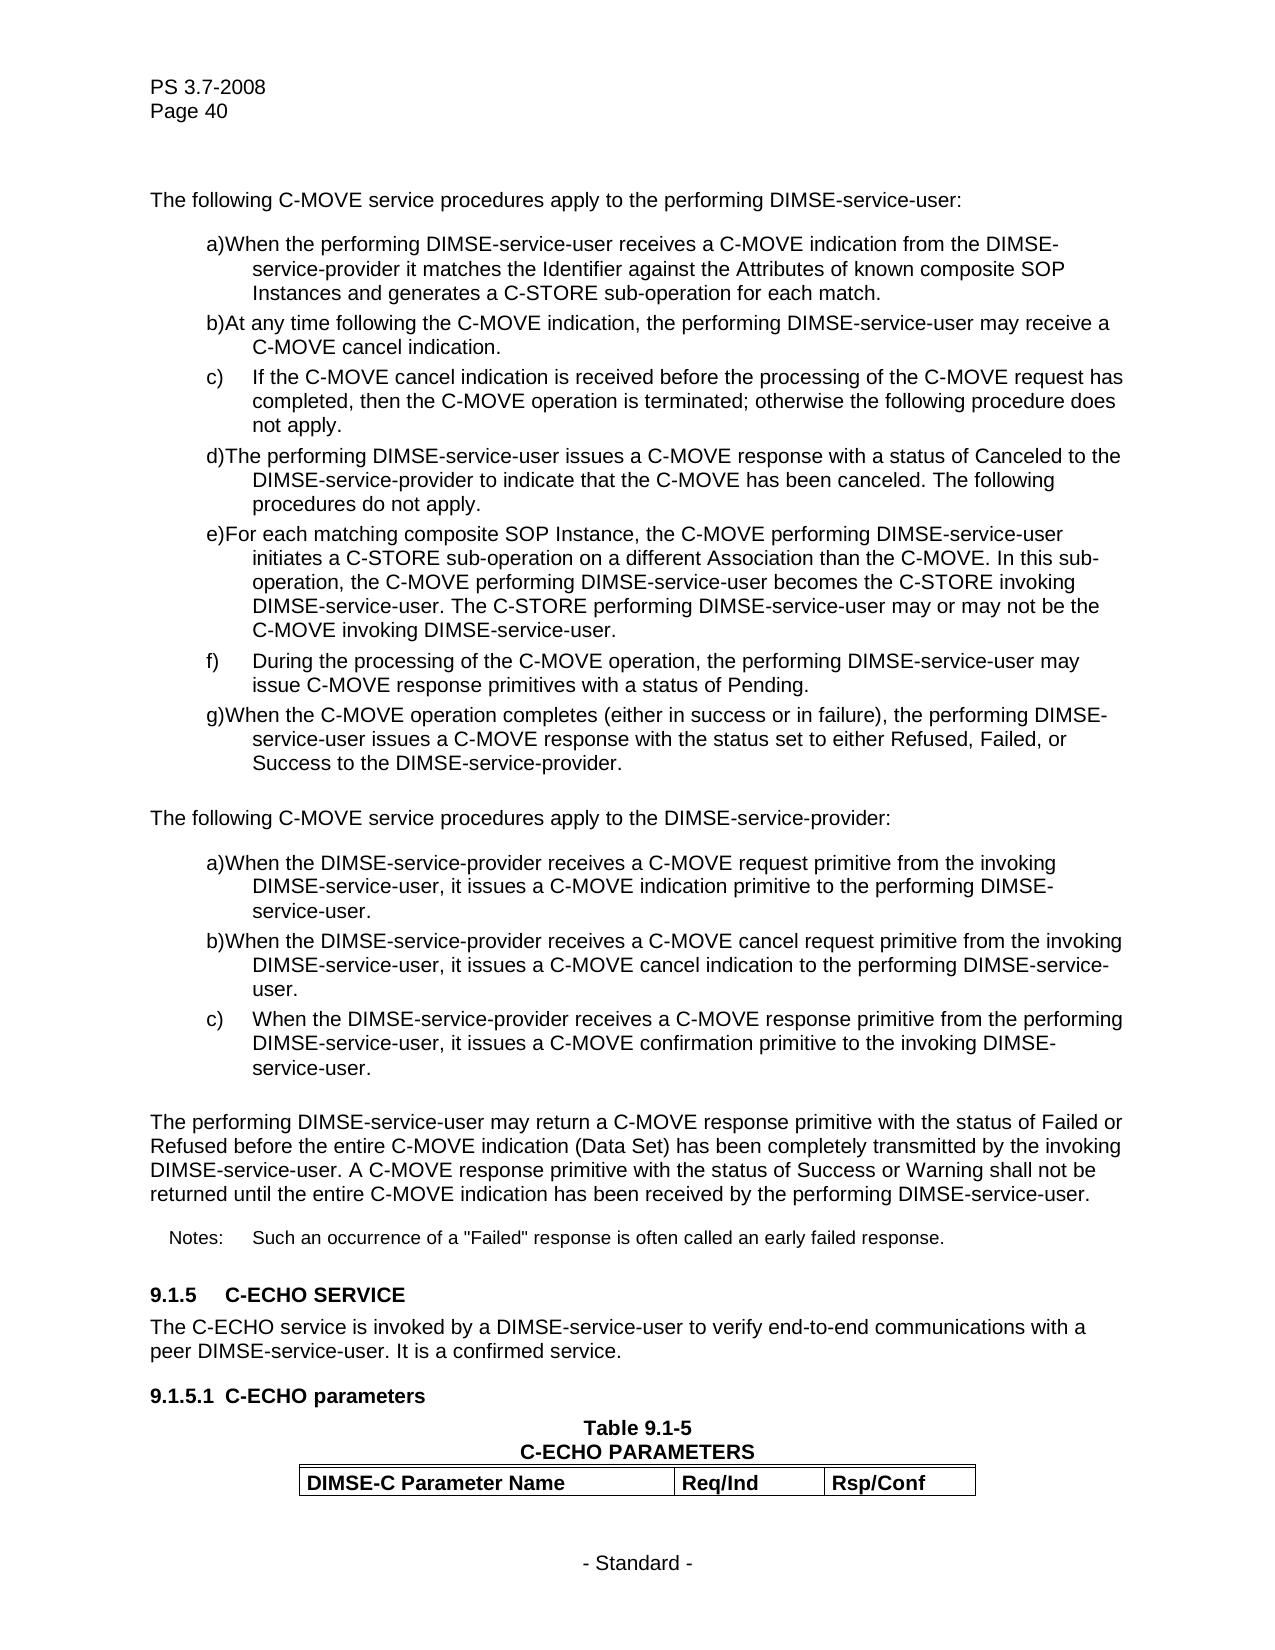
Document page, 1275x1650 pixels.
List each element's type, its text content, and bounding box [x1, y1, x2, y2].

text c) When the DIMSE-service-provider receives a C-MOVE response primitive from the performing DIMSE-service-user, it issues a C-MOVE confirmation primitive to the invoking DIMSE-service-user. [206, 1007, 1125, 1103]
text The following C-MOVE service procedures apply to the DIMSE-service-provider: [150, 806, 1125, 829]
subtitle 9.1.5.1 C-ECHO parameters [150, 1384, 1125, 1408]
text The following C-MOVE service procedures apply to the performing DIMSE-service-user: [150, 187, 1125, 212]
title Table 9.1-5 C-ECHO PARAMETERS [150, 1416, 1125, 1464]
table_header Rsp/Conf [825, 1468, 975, 1495]
table_header DIMSE-C Parameter Name [300, 1468, 674, 1495]
text b) When the DIMSE-service-provider receives a C-MOVE cancel request primitive from the invoking DIMSE-service-user, it issues a C-MOVE cancel indication to the performing DIMSE-service-user. [206, 929, 1125, 1001]
text d) The performing DIMSE-service-user issues a C-MOVE response with a status of Canceled to the DIMSE-service-provider to indicate that the C-MOVE has been canceled. The following procedures do not apply. [206, 444, 1125, 516]
text e) For each matching composite SOP Instance, the C-MOVE performing DIMSE-service-user initiates a C-STORE sub-operation on a different Association than the C-MOVE. In this sub-operation, the C-MOVE performing DIMSE-service-user becomes the C-STORE invoking DIMSE-service-user. The C-STORE performing DIMSE-service-user may or may not be the C-MOVE invoking DIMSE-service-user. [206, 522, 1125, 642]
text Notes: Such an occurrence of a "Failed" response is often called an early failed response. [169, 1227, 1125, 1248]
text a) When the performing DIMSE-service-user receives a C-MOVE indication from the DIMSE-service-provider it matches the Identifier against the Attributes of known composite SOP Instances and generates a C-STORE sub-operation for each match. [206, 232, 1125, 304]
text b) At any time following the C-MOVE indication, the performing DIMSE-service-user may receive a C-MOVE cancel indication. [206, 311, 1125, 359]
text f) During the processing of the C-MOVE operation, the performing DIMSE-service-user may issue C-MOVE response primitives with a status of Pending. [206, 649, 1125, 697]
table_header Req/Ind [675, 1468, 824, 1495]
text a) When the DIMSE-service-provider receives a C-MOVE request primitive from the invoking DIMSE-service-user, it issues a C-MOVE indication primitive to the performing DIMSE-service-user. [206, 850, 1125, 923]
subtitle 9.1.5 C-ECHO SERVICE [150, 1282, 1125, 1307]
text c) If the C-MOVE cancel indication is received before the processing of the C-MOVE request has completed, then the C-MOVE operation is terminated; otherwise the following procedure does not apply. [206, 365, 1125, 437]
text The C-ECHO service is invoked by a DIMSE-service-user to verify end-to-end communications with a peer DIMSE-service-user. It is a confirmed service. [150, 1315, 1125, 1363]
text g) When the C-MOVE operation completes (either in success or in failure), the performing DIMSE-service-user issues a C-MOVE response with the status set to either Refused, Failed, or Success to the DIMSE-service-provider. [206, 703, 1125, 799]
text The performing DIMSE-service-user may return a C-MOVE response primitive with the status of Failed or Refused before the entire C-MOVE indication (Data Set) has been completely transmitted by the invoking DIMSE-service-user. A C-MOVE response primitive with the status of Success or Warning shall not be returned until the entire C-MOVE indication has been received by the performing DIMSE-service-user. [150, 1110, 1125, 1206]
